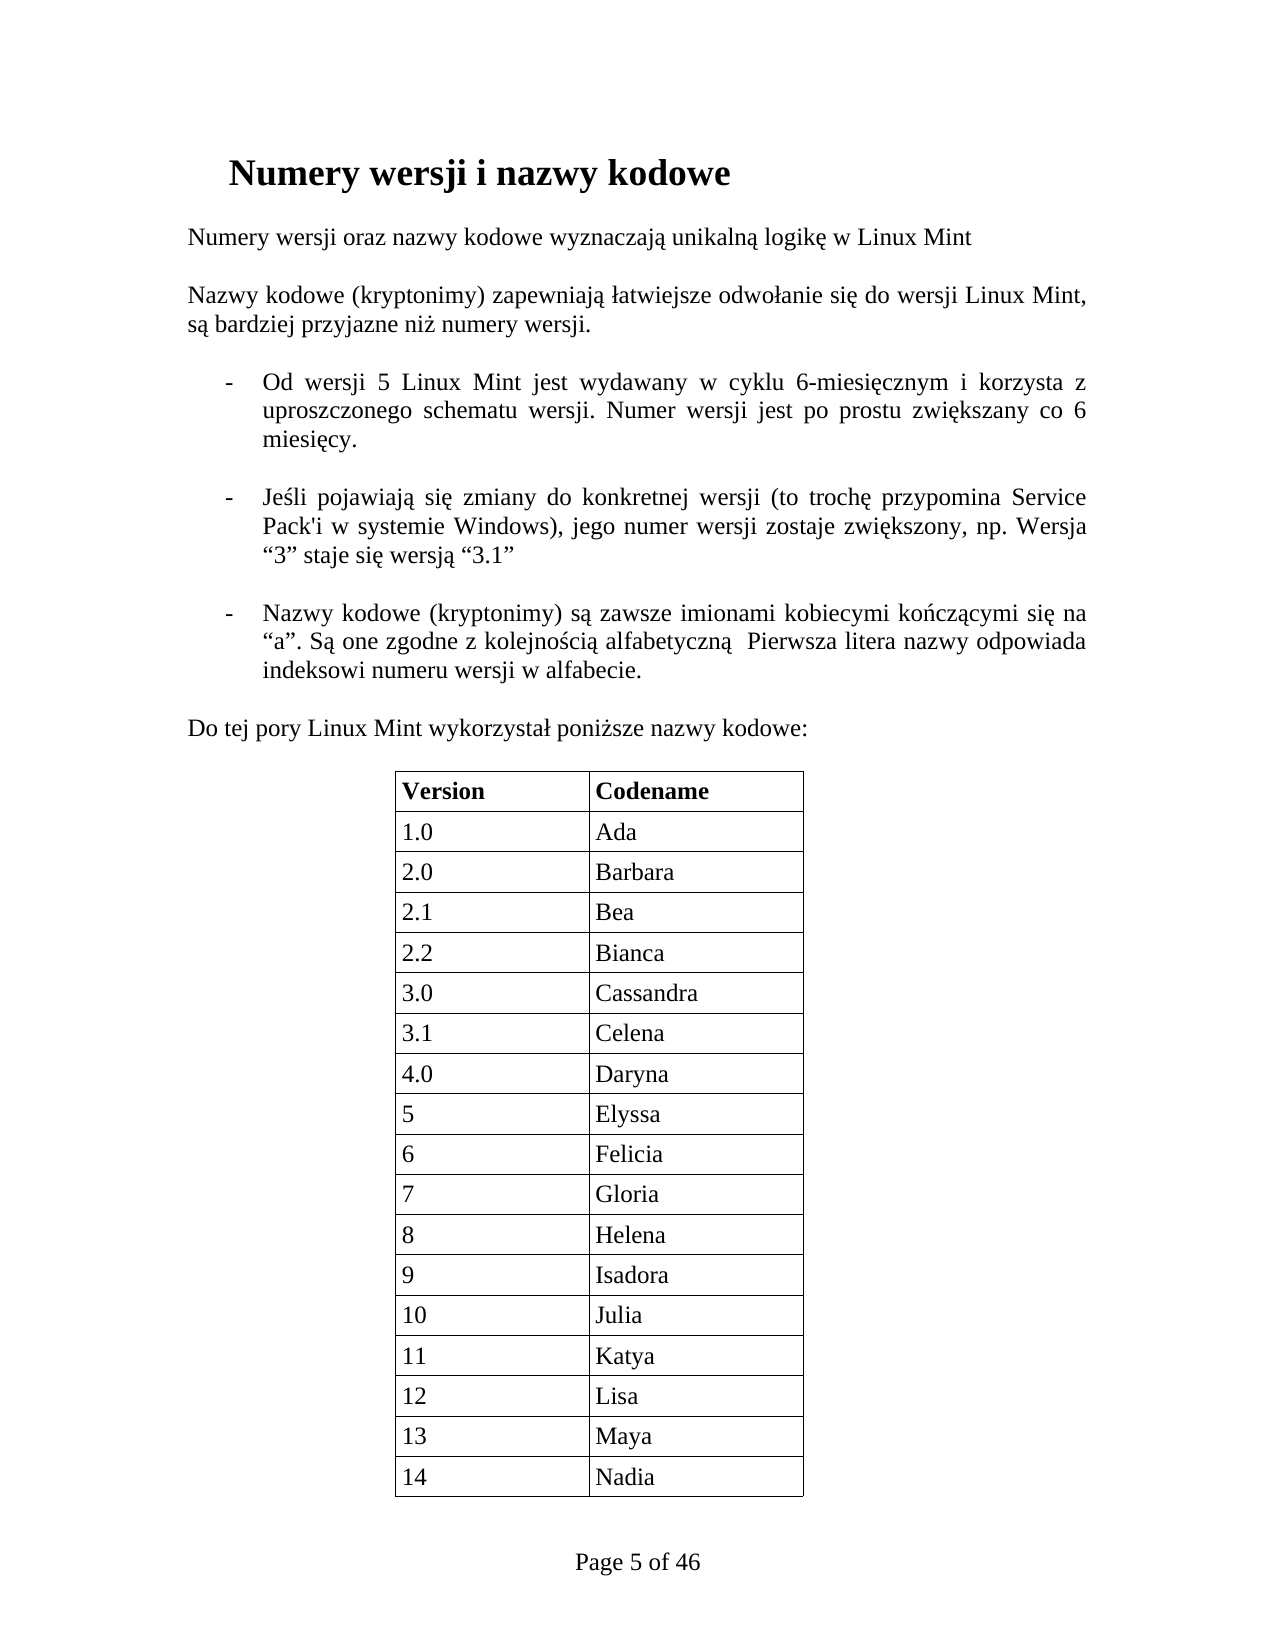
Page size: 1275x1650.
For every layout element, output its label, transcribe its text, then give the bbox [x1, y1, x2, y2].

table_cell Bianca [590, 933, 803, 972]
table_cell Daryna [590, 1054, 803, 1093]
list Jeśli pojawiają się zmiany do konkretnej wersji (to trochę przypomina Service Pack'i w systemie Windows), jego numer wersji zostaje zwiększony, np. Wersja “3” staje się wersją “3.1” [225, 482, 1087, 568]
table_cell Celena [590, 1014, 803, 1053]
list Od wersji 5 Linux Mint jest wydawany w cyklu 6-miesięcznym i korzysta z uproszczonego schematu wersji. Numer wersji jest po prostu zwiększany co 6 miesięcy. [225, 367, 1087, 453]
table_cell Lisa [590, 1376, 803, 1416]
table_header Version [396, 772, 589, 811]
table_cell Ada [590, 812, 803, 851]
table_cell Isadora [590, 1255, 803, 1295]
text Numery wersji oraz nazwy kodowe wyznaczają unikalną logikę w Linux Mint [187, 222, 1087, 251]
table_cell 2.1 [396, 893, 589, 932]
table_cell Julia [590, 1296, 803, 1335]
table_cell 9 [396, 1255, 589, 1295]
table_cell 11 [396, 1336, 589, 1375]
table_cell 1.0 [396, 812, 589, 851]
table_cell Nadia [590, 1457, 803, 1496]
table_cell 2.2 [396, 933, 589, 972]
table_cell 13 [396, 1417, 589, 1456]
table_cell 7 [396, 1175, 589, 1214]
table_cell 4.0 [396, 1054, 589, 1093]
table_cell Maya [590, 1417, 803, 1456]
table_cell Katya [590, 1336, 803, 1375]
list Nazwy kodowe (kryptonimy) są zawsze imionami kobiecymi kończącymi się na “a”. Są one zgodne z kolejnością alfabetyczną Pierwsza litera nazwy odpowiada indeksowi numeru wersji w alfabecie. [225, 598, 1087, 684]
text Do tej pory Linux Mint wykorzystał poniższe nazwy kodowe: [187, 713, 1087, 741]
table_cell Bea [590, 893, 803, 932]
table_cell 8 [396, 1215, 589, 1254]
table_cell Felicia [590, 1135, 803, 1174]
table_cell 5 [396, 1094, 589, 1133]
table_cell 3.0 [396, 973, 589, 1012]
subtitle Numery wersji i nazwy kodowe [187, 150, 1087, 193]
table_header Codename [590, 772, 803, 811]
table_cell Barbara [590, 852, 803, 892]
table_cell Elyssa [590, 1094, 803, 1133]
table_cell 10 [396, 1296, 589, 1335]
table_cell 14 [396, 1457, 589, 1496]
table_cell 2.0 [396, 852, 589, 892]
table_cell Cassandra [590, 973, 803, 1012]
table_cell 3.1 [396, 1014, 589, 1053]
table_cell 12 [396, 1376, 589, 1416]
table_cell 6 [396, 1135, 589, 1174]
table_cell Helena [590, 1215, 803, 1254]
table_cell Gloria [590, 1175, 803, 1214]
